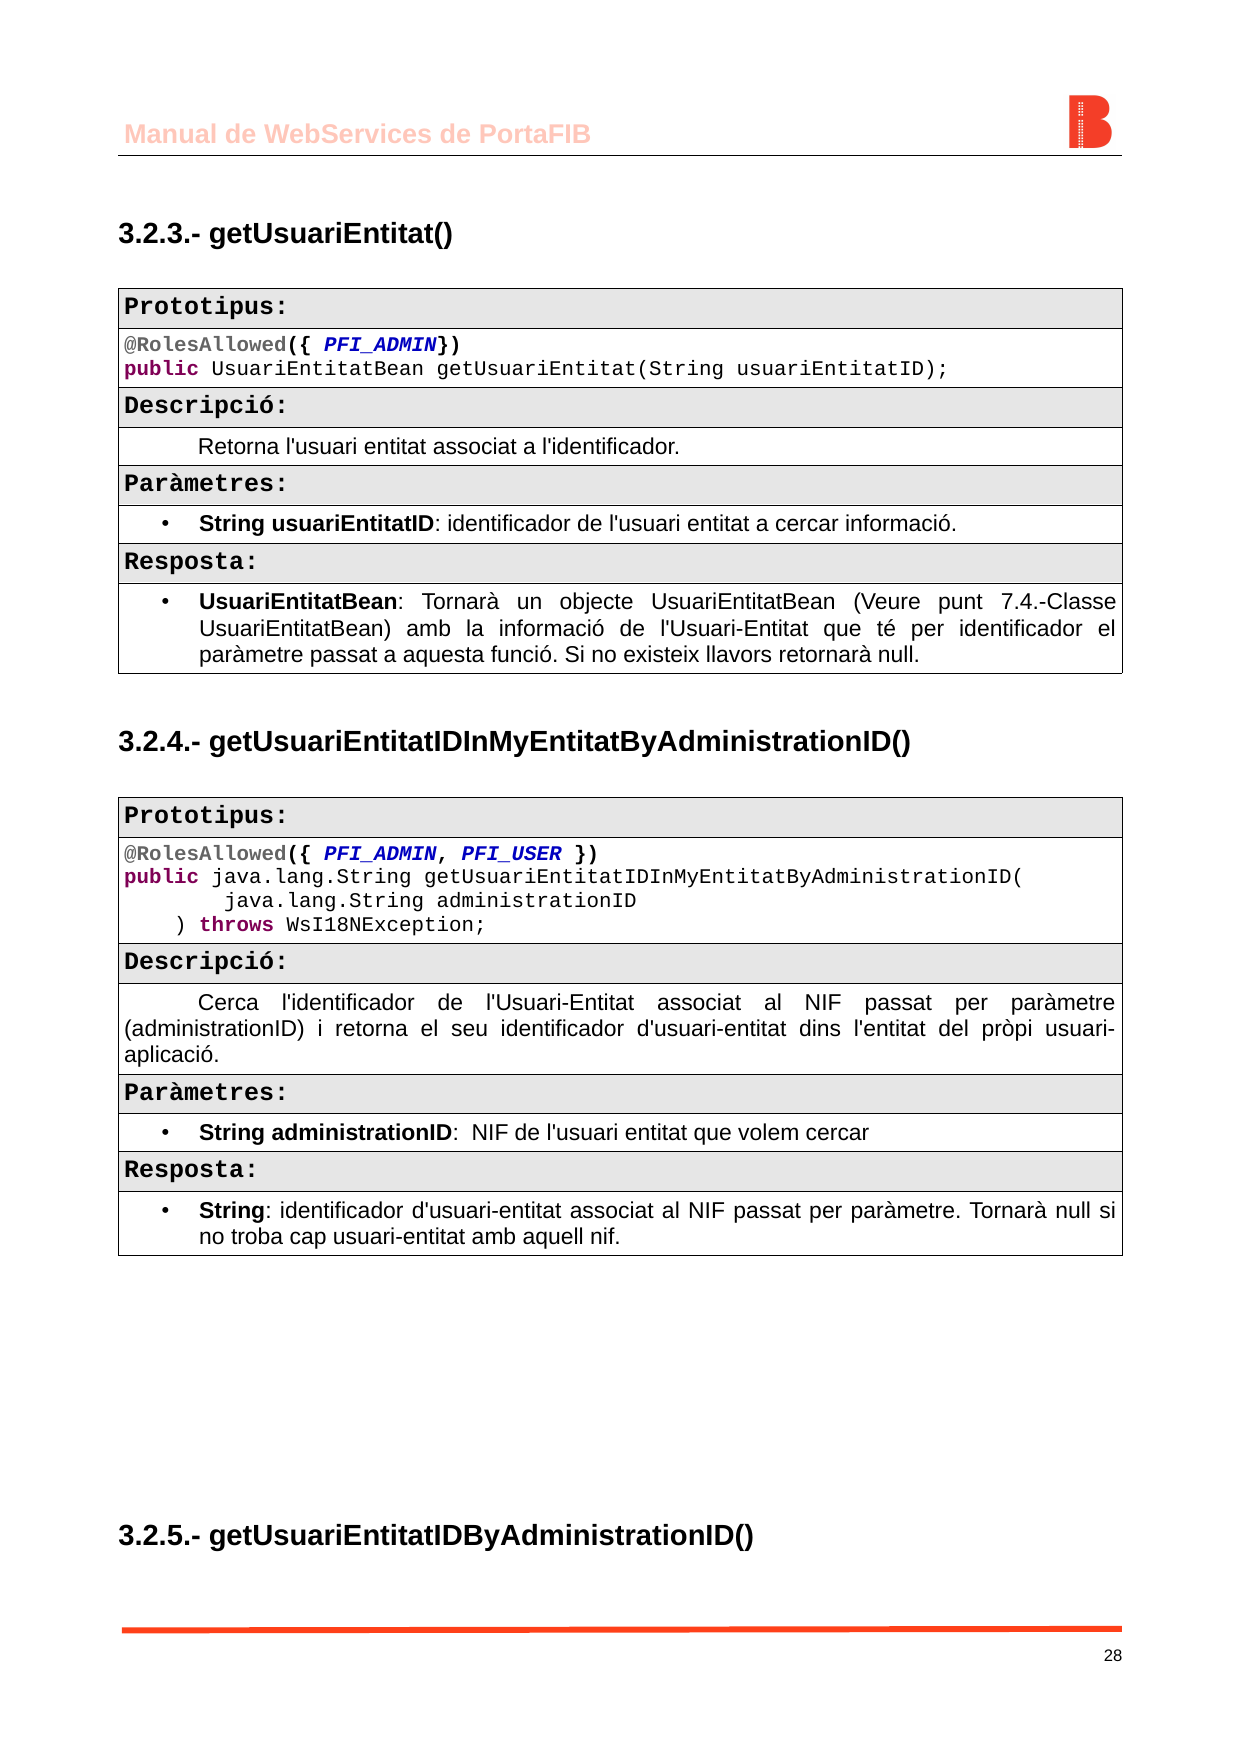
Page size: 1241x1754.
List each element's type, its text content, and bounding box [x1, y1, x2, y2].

table_cell Paràmetres: [119, 1075, 1122, 1113]
table_cell String: identificador d'usuari-entitat associat al NIF passat per paràmetre. Tornarà null si no troba cap usuari-entitat amb aquell nif. [119, 1192, 1122, 1255]
table_cell String usuariEntitatID: identificador de l'usuari entitat a cercar informació. [119, 506, 1122, 542]
table_cell Resposta: [119, 1152, 1122, 1191]
table_header Prototipus: [119, 798, 1122, 837]
picture [1063, 94, 1117, 150]
table_cell Paràmetres: [119, 466, 1122, 504]
subtitle getUsuariEntitat() [118, 216, 1122, 249]
table_cell Retorna l'usuari entitat associat a l'identificador. [119, 428, 1122, 465]
table_cell Resposta: [119, 544, 1122, 582]
table_cell String administrationID: NIF de l'usuari entitat que volem cercar [119, 1114, 1122, 1151]
table_cell @RolesAllowed({ PFI_ADMIN, PFI_USER }) public java.lang.String getUsuariEntitatIDInMyEntitatByAdministrationID( java.lang.String administrationID ) throws WsI18NException; [119, 838, 1122, 943]
table_header Prototipus: [119, 289, 1122, 328]
table_cell Cerca l'identificador de l'Usuari-Entitat associat al NIF passat per paràmetre (administrationID) i retorna el seu identificador d'usuari-entitat dins l'entitat del pròpi usuari-aplicació. [119, 984, 1122, 1073]
table_cell UsuariEntitatBean: Tornarà un objecte UsuariEntitatBean (Veure punt 7.4.-Classe UsuariEntitatBean) amb la informació de l'Usuari-Entitat que té per identificador el paràmetre passat a aquesta funció. Si no existeix llavors retornarà null. [119, 584, 1122, 673]
table_cell Descripció: [119, 944, 1122, 983]
subtitle getUsuariEntitatIDByAdministrationID() [118, 1518, 1122, 1551]
table_cell Descripció: [119, 388, 1122, 427]
table_cell @RolesAllowed({ PFI_ADMIN}) public UsuariEntitatBean getUsuariEntitat(String usuariEntitatID); [119, 329, 1122, 387]
subtitle getUsuariEntitatIDInMyEntitatByAdministrationID() [118, 724, 1122, 758]
